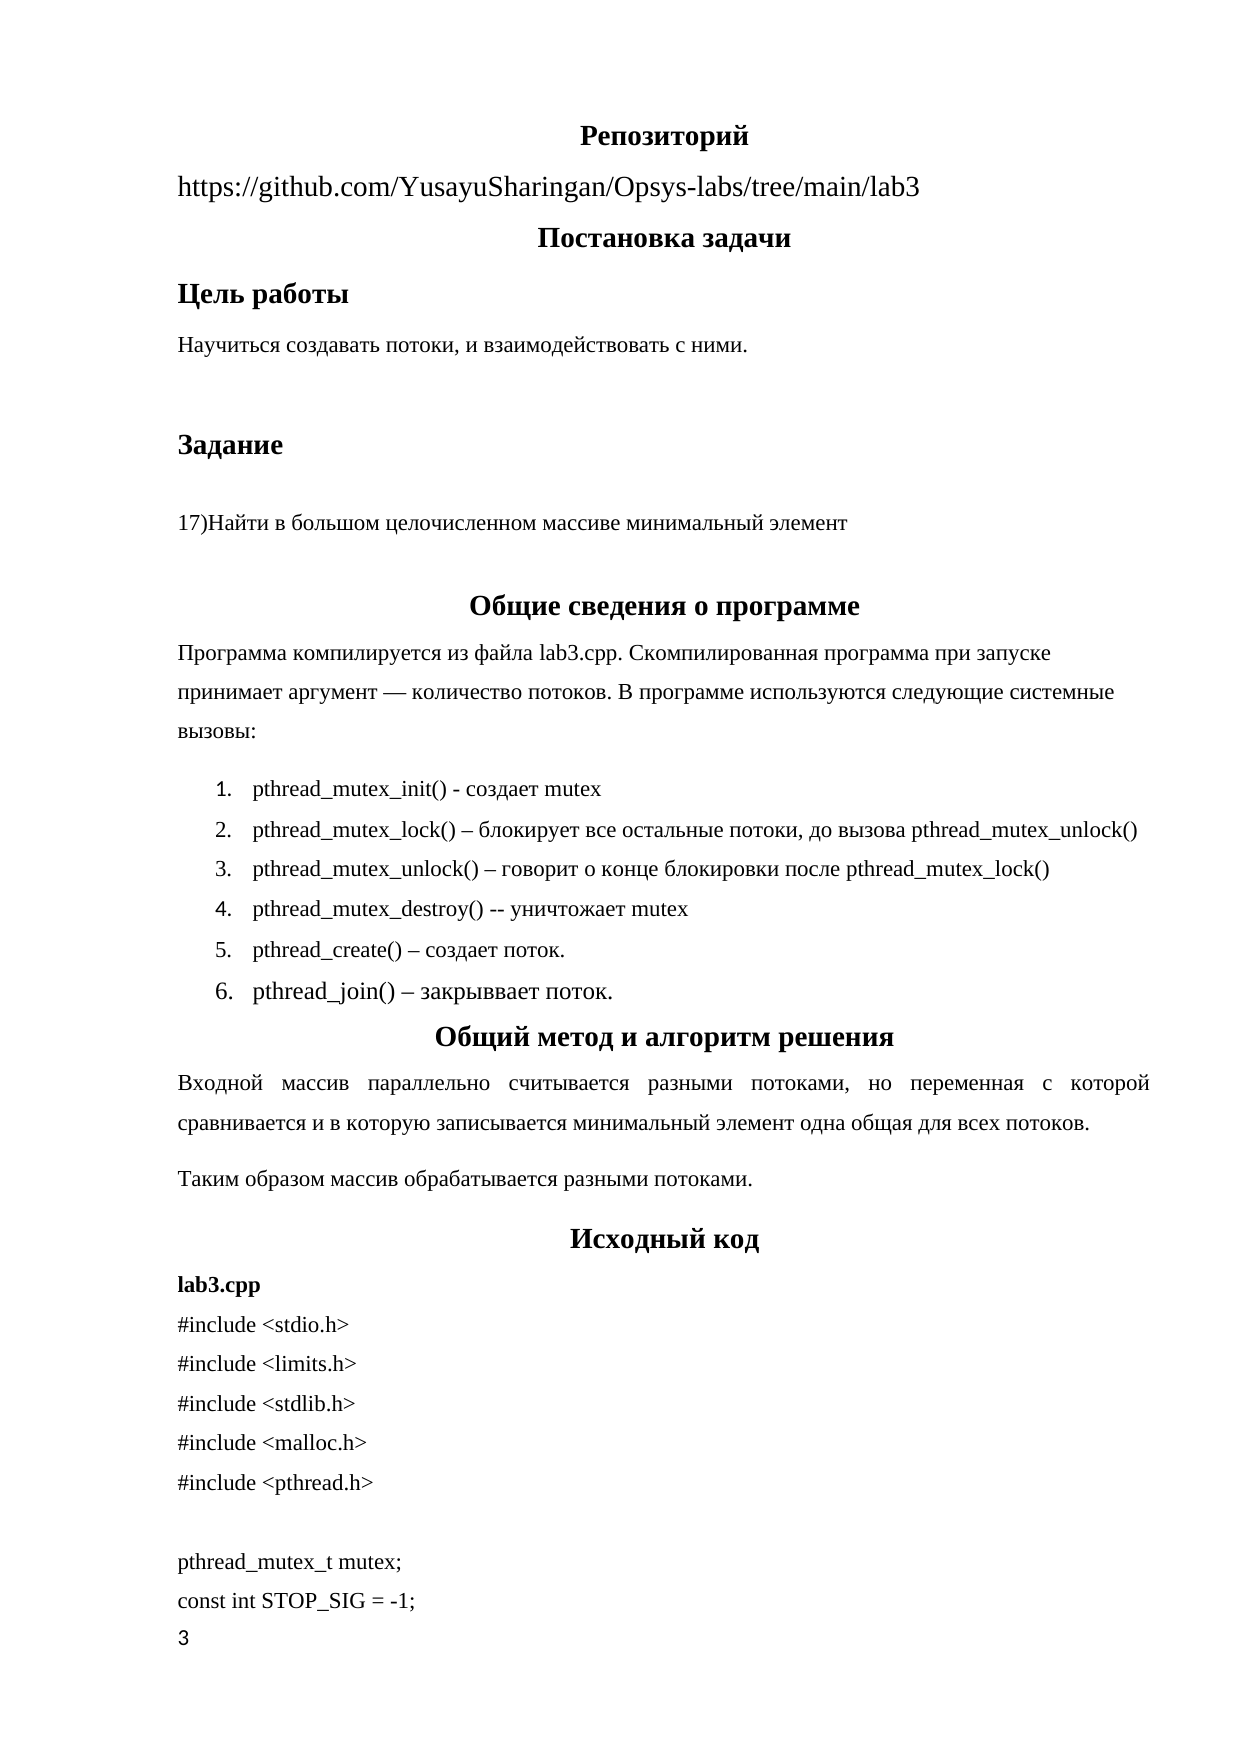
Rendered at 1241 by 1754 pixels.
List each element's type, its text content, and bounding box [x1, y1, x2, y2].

list pthread_mutex_lock() – блокирует все остальные потоки, до вызова pthread_mutex_unlock() [215, 816, 1152, 842]
text const int STOP_SIG = -1; [177, 1587, 1152, 1614]
list pthread_mutex_unlock() – говорит о конце блокировки после pthread_mutex_lock() [215, 855, 1152, 881]
list pthread_mutex_destroy() -- уничтожает mutex [215, 894, 1152, 923]
list pthread_mutex_init() - создает mutex [215, 774, 1152, 802]
text pthread_mutex_t mutex; [177, 1548, 1152, 1574]
text 17)Найти в большом целочисленном массиве минимальный элемент [177, 509, 1152, 536]
text #include <stdio.h> [177, 1311, 1152, 1337]
text Постановка задачи [177, 220, 1152, 254]
list pthread_create() – создает поток. [215, 937, 1152, 963]
text lab3.cpp [177, 1272, 1152, 1298]
text Исходный код [177, 1221, 1152, 1255]
text #include <pthread.h> [177, 1469, 1152, 1495]
text https://github.com/YusayuSharingan/Opsys-labs/tree/main/lab3 [177, 169, 1152, 203]
subtitle Научиться создавать потоки, и взаимодействовать с ними. [177, 331, 1152, 357]
subtitle Задание [177, 427, 1152, 460]
text Общие сведения о программе [177, 588, 1152, 622]
text Общий метод и алгоритм решения [177, 1019, 1152, 1053]
text #include <stdlib.h> [177, 1390, 1152, 1416]
text Программа компилируется из файла lab3.cpp. Скомпилированная программа при запуске принимает аргумент — количество потоков. В программе используются следующие системные вызовы: [177, 638, 1152, 744]
text Таким образом массив обрабатывается разными потоками. [177, 1165, 1152, 1191]
text Репозиторий [177, 118, 1152, 152]
text Входной массив параллельно считывается разными потоками, но переменная с которой сравнивается и в которую записывается минимальный элемент одна общая для всех потоков. [177, 1069, 1152, 1135]
text #include <malloc.h> [177, 1429, 1152, 1456]
subtitle Цель работы [177, 276, 1152, 309]
list pthread_join() – закрыввает поток. [215, 976, 1152, 1005]
text #include <limits.h> [177, 1351, 1152, 1377]
